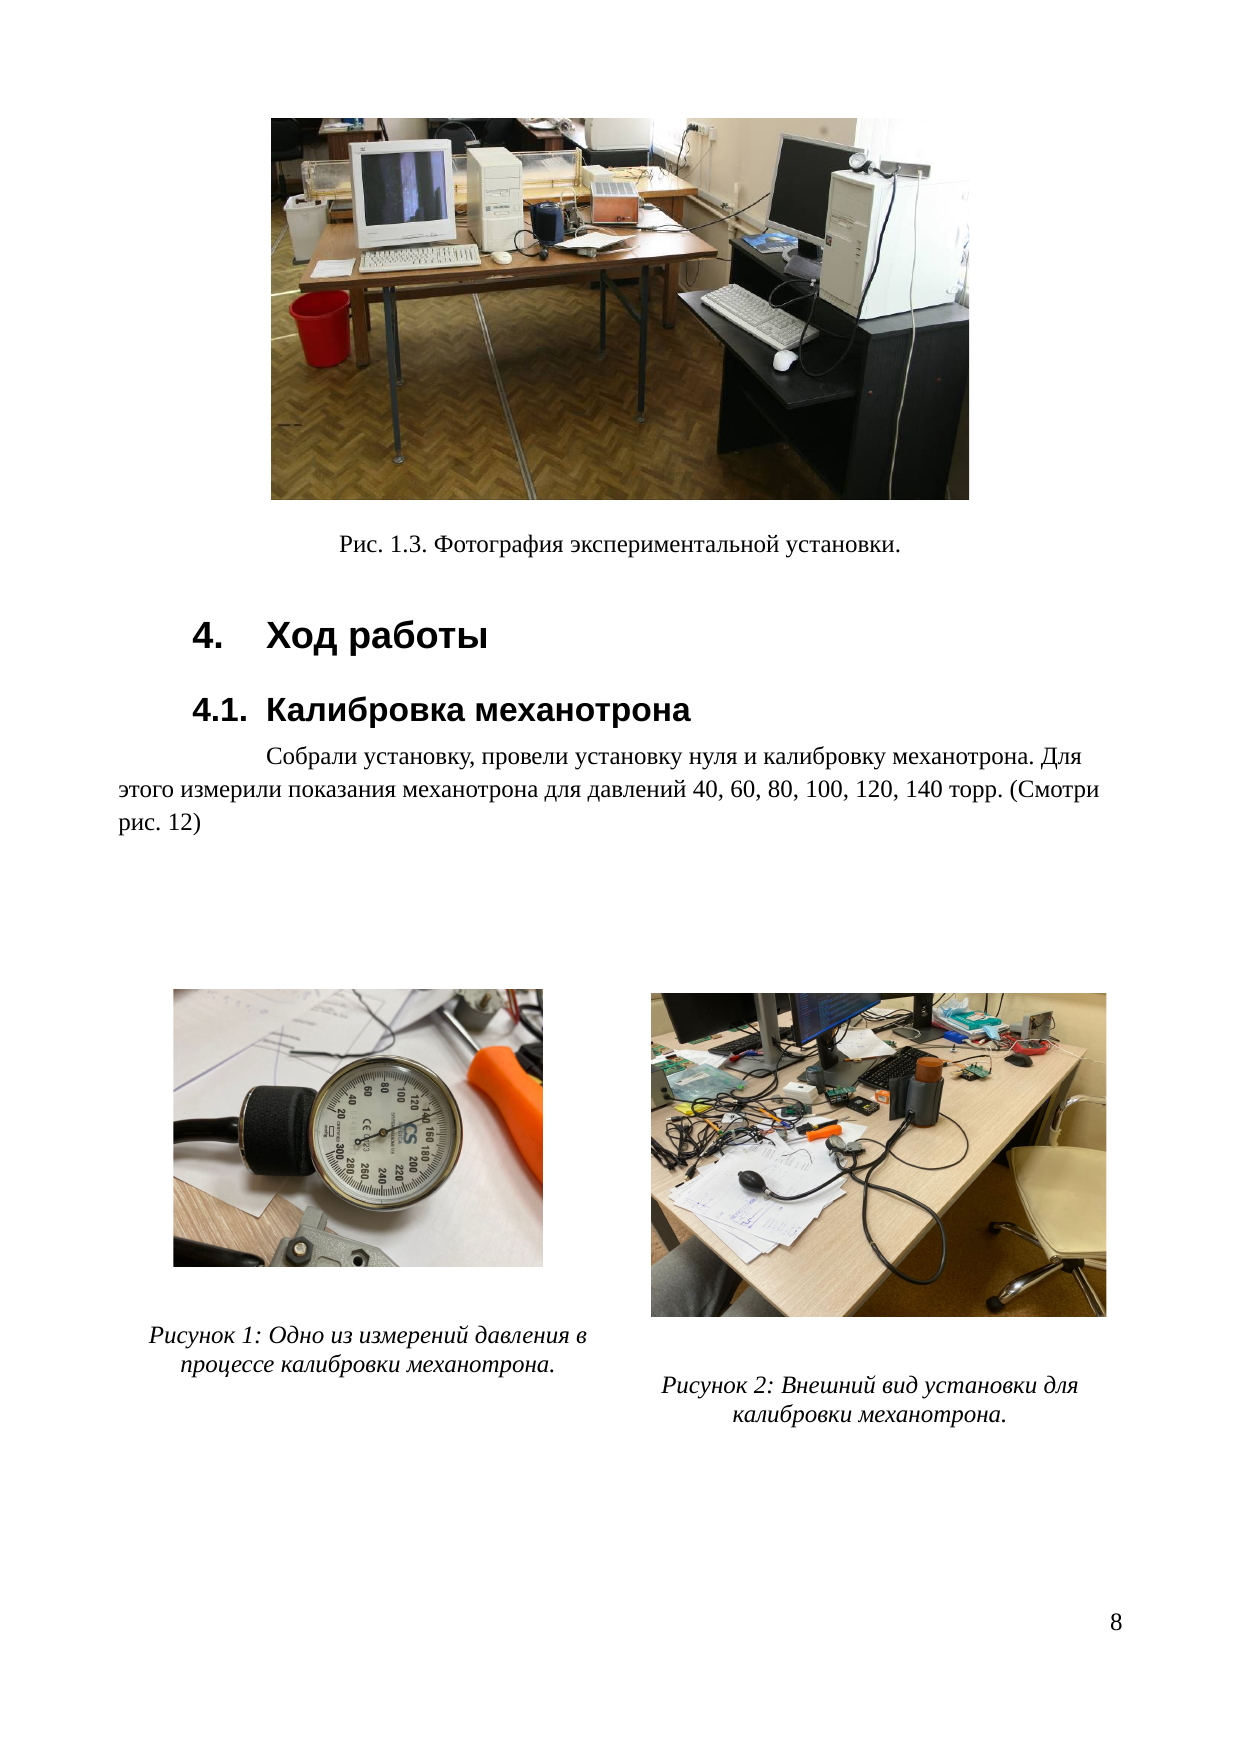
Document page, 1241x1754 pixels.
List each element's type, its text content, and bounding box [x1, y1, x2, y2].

table_header Рисунок 1: Одно из измерений давления в процессе калибровки механотрона. [118, 969, 620, 1440]
picture [271, 118, 970, 500]
picture [173, 989, 543, 1267]
subtitle Калибровка механотрона [118, 689, 1122, 728]
picture [651, 993, 1107, 1317]
text Собрали установку, провели установку нуля и калибровку механотрона. Для этого измерили показания механотрона для давлений 40, 60, 80, 100, 120, 140 торр. (Смотри рис. 12) [118, 741, 1122, 836]
subtitle Ход работы [118, 613, 1122, 656]
table_header Рисунок 2: Внешний вид установки для калибровки механотрона. [620, 969, 1122, 1440]
text Рис. 1.3. Фотография экспериментальной установки. [118, 529, 1122, 558]
